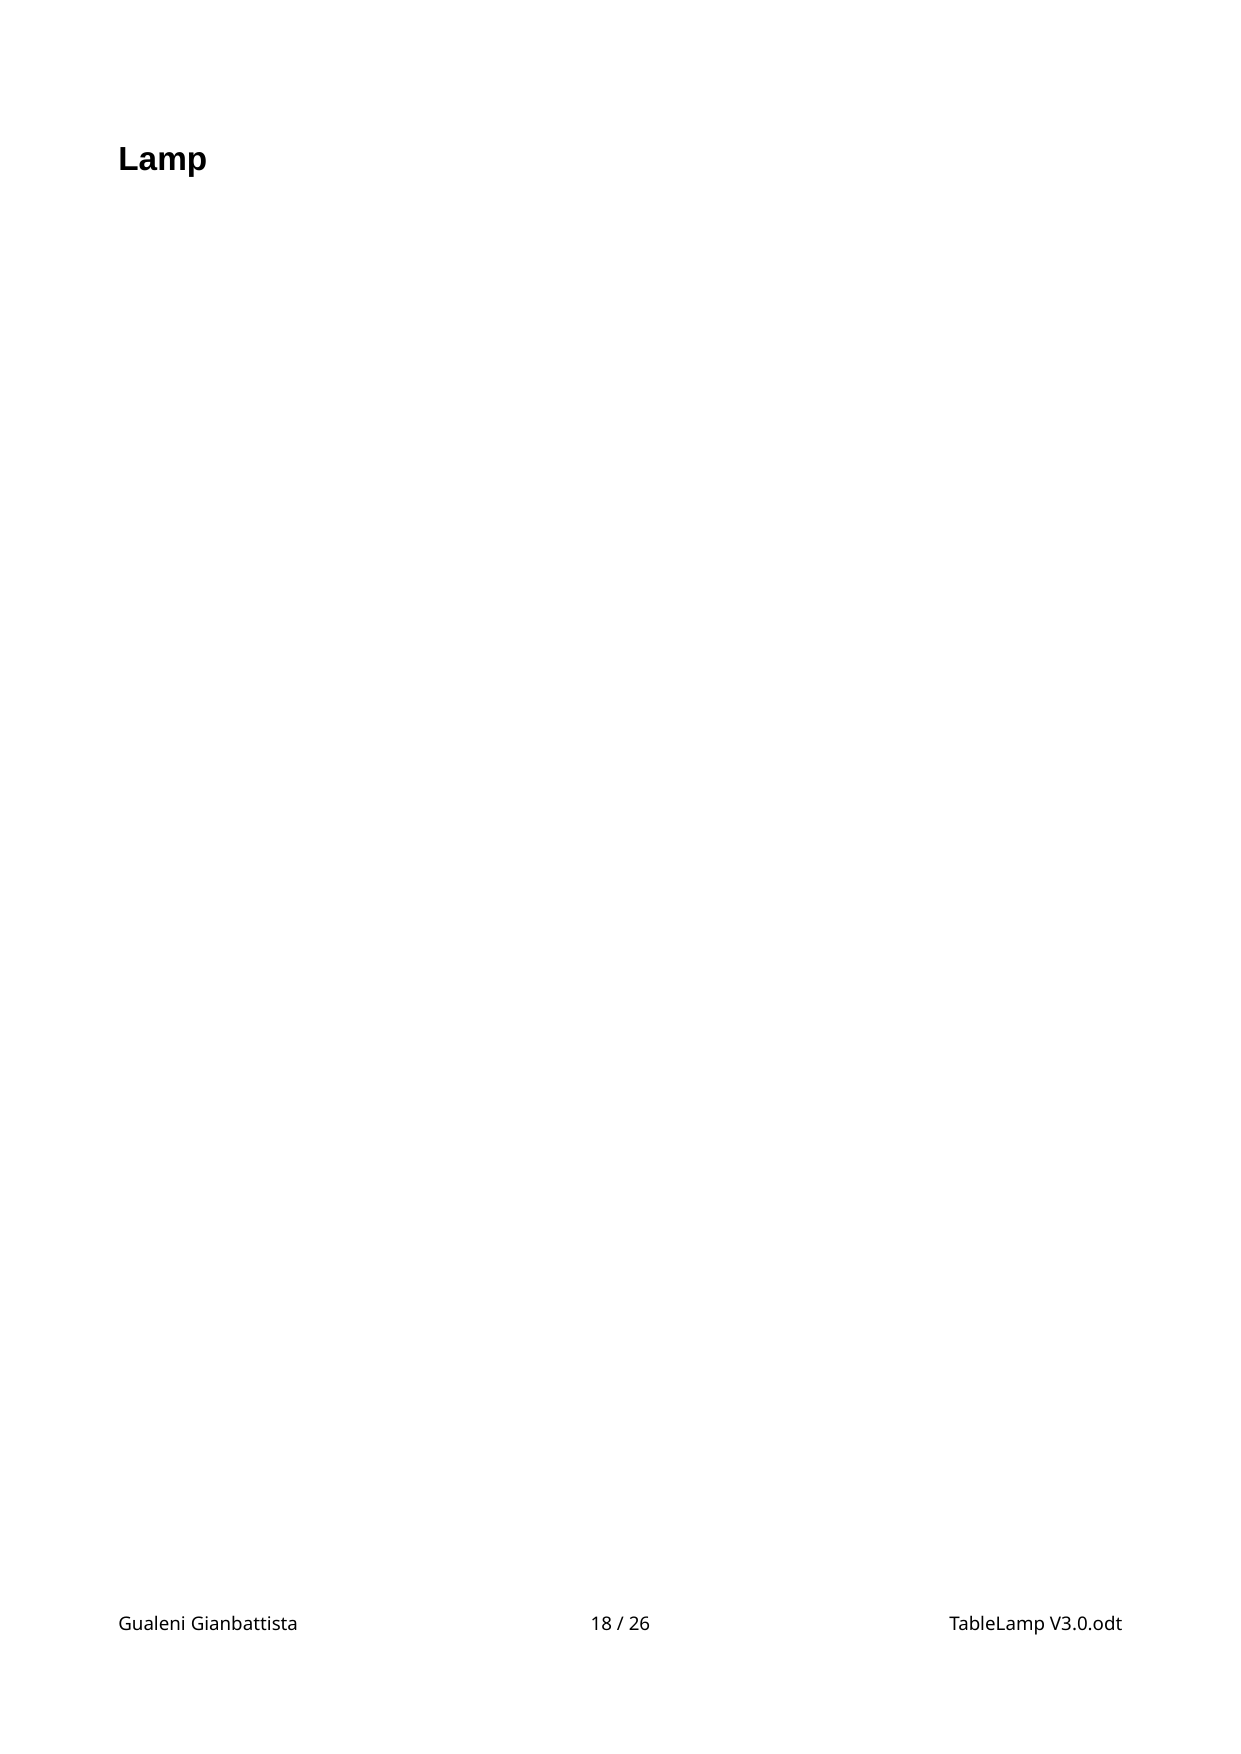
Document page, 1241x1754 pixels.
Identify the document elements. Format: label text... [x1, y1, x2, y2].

subtitle Lamp [118, 139, 1122, 177]
